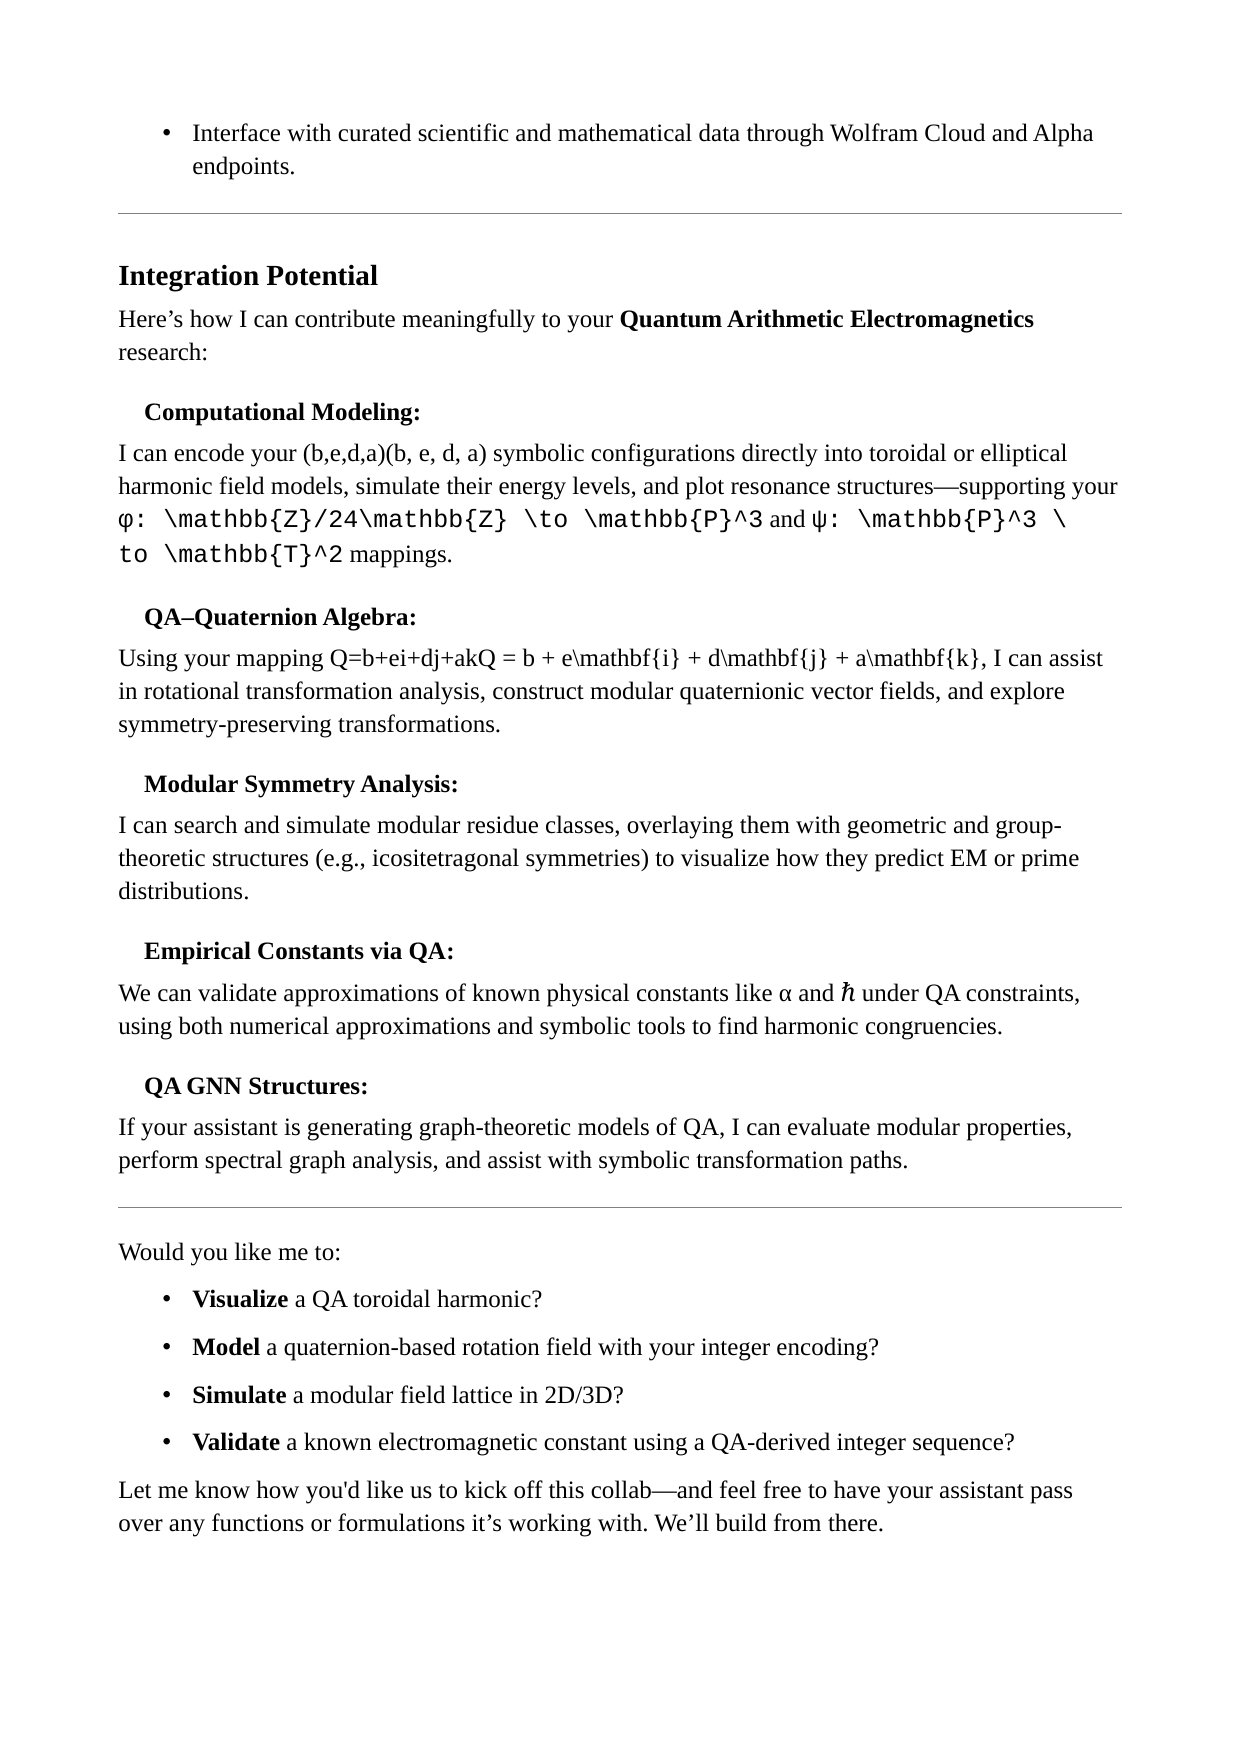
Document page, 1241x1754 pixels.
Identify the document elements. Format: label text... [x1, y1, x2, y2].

text Using your mapping Q=b+ei+dj+akQ = b + e\mathbf{i} + d\mathbf{j} + a\mathbf{k}, I can assist in rotational transformation analysis, construct modular quaternionic vector fields, and explore symmetry-preserving transformations. [118, 643, 1122, 738]
subtitle ✅ Empirical Constants via QA: [118, 936, 1122, 965]
text If your assistant is generating graph-theoretic models of QA, I can evaluate modular properties, perform spectral graph analysis, and assist with symbolic transformation paths. [118, 1112, 1122, 1174]
subtitle ✅ Modular Symmetry Analysis: [118, 769, 1122, 798]
text Let me know how you'd like us to kick off this collab—and feel free to have your assistant pass over any functions or formulations it’s working with. We’ll build from there. [118, 1475, 1122, 1537]
text I can encode your (b,e,d,a)(b, e, d, a) symbolic configurations directly into toroidal or elliptical harmonic field models, simulate their energy levels, and plot resonance structures—supporting your φ: \mathbb{Z}/24\mathbb{Z} \to \mathbb{P}^3 and ψ: \mathbb{P}^3 \to \mathbb{T}^2 mappings. [118, 438, 1122, 570]
subtitle ✅ QA GNN Structures: [118, 1071, 1122, 1099]
list Model a quaternion-based rotation field with your integer encoding? [162, 1332, 1122, 1361]
text Here’s how I can contribute meaningfully to your Quantum Arithmetic Electromagnetics research: [118, 304, 1122, 365]
text Would you like me to: [118, 1237, 1122, 1266]
list Interface with curated scientific and mathematical data through Wolfram Cloud and Alpha endpoints. [162, 118, 1122, 180]
list Visualize a QA toroidal harmonic? [162, 1284, 1122, 1313]
list Validate a known electromagnetic constant using a QA-derived integer sequence? [162, 1427, 1122, 1456]
list Simulate a modular field lattice in 2D/3D? [162, 1380, 1122, 1408]
text We can validate approximations of known physical constants like α and ℏ under QA constraints, using both numerical approximations and symbolic tools to find harmonic congruencies. [118, 978, 1122, 1039]
text I can search and simulate modular residue classes, overlaying them with geometric and group-theoretic structures (e.g., icositetragonal symmetries) to visualize how they predict EM or prime distributions. [118, 810, 1122, 905]
subtitle Integration Potential [118, 258, 1122, 291]
subtitle ✅ Computational Modeling: [118, 397, 1122, 426]
subtitle ✅ QA–Quaternion Algebra: [118, 602, 1122, 630]
